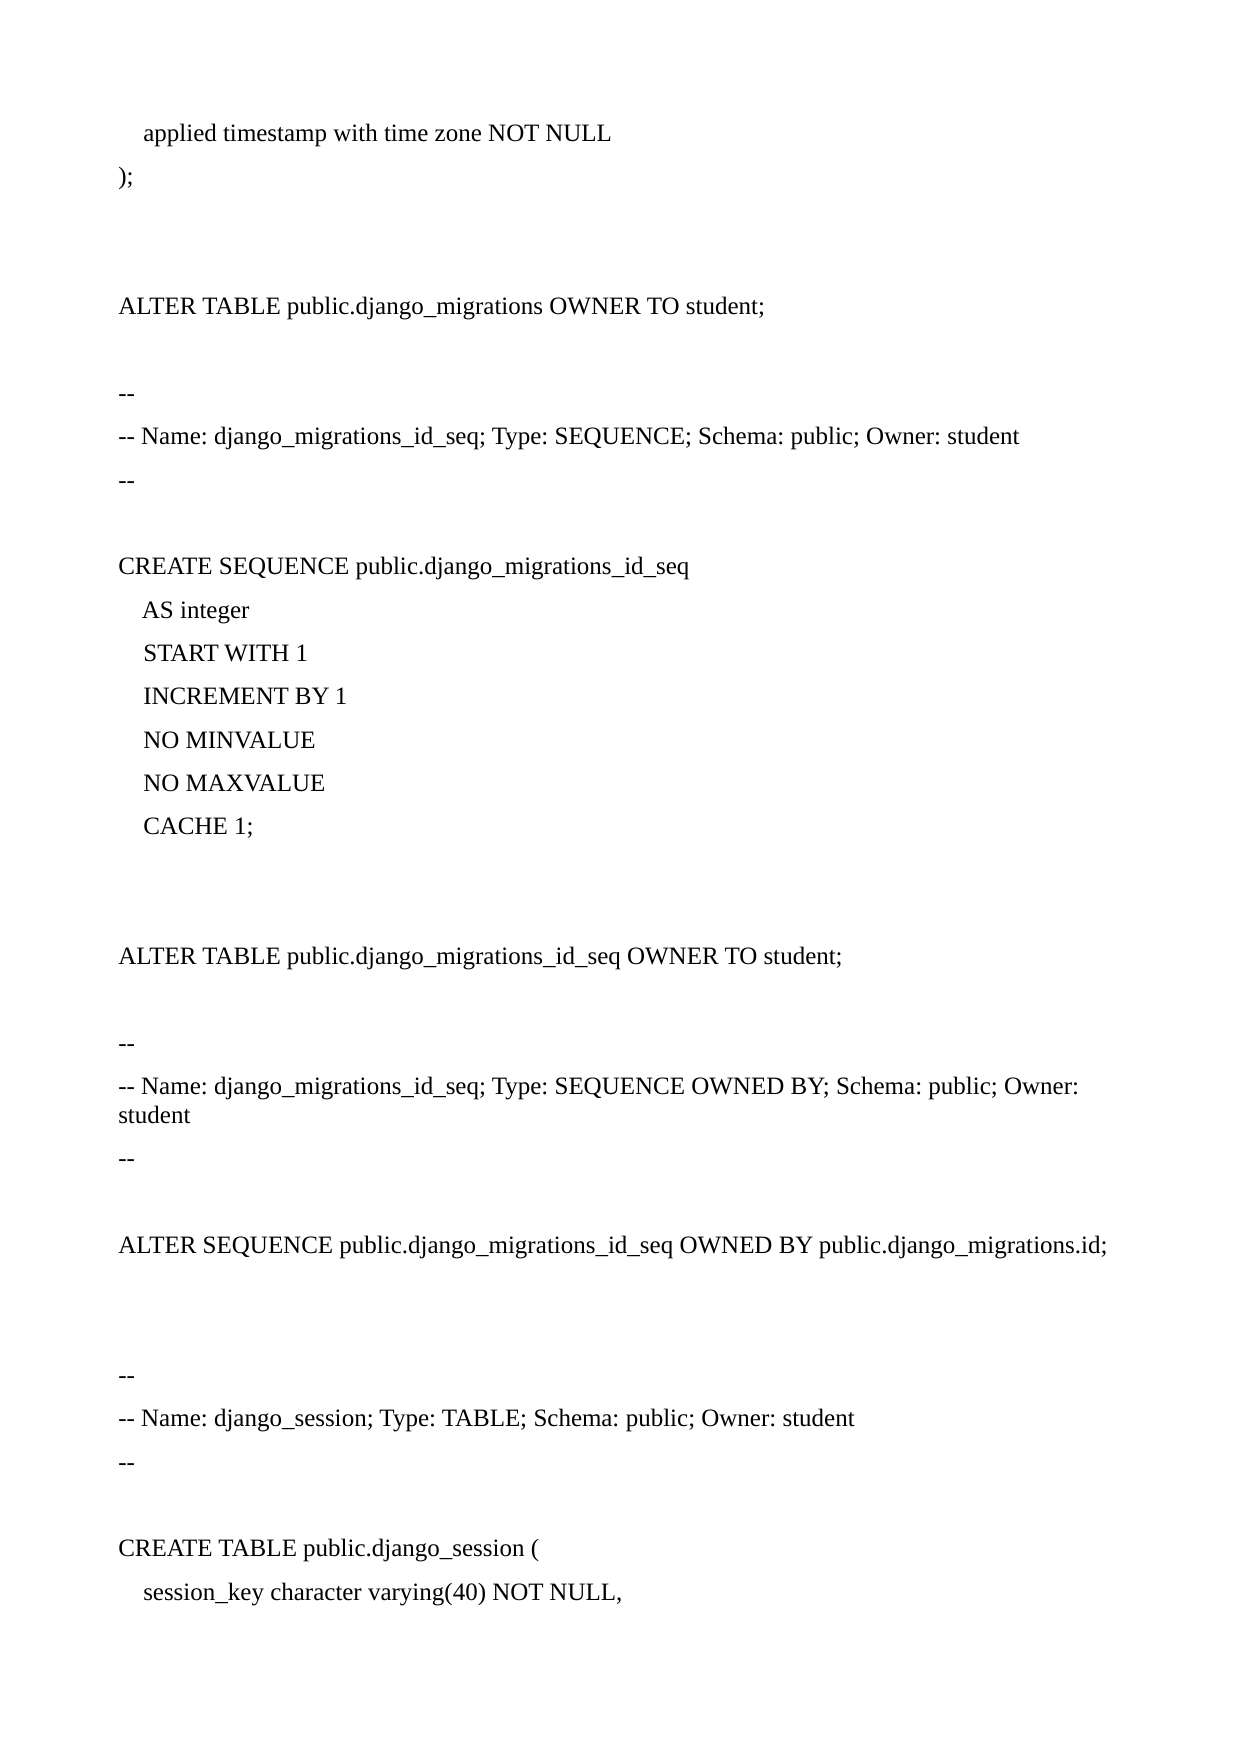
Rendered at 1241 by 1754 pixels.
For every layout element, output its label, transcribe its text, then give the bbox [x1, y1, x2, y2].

text ALTER TABLE public.django_migrations_id_seq OWNER TO student; [118, 941, 1122, 970]
text AS integer [118, 595, 1122, 623]
text CACHE 1; [118, 811, 1122, 840]
text -- [118, 465, 1122, 493]
text NO MAXVALUE [118, 768, 1122, 797]
text -- Name: django_migrations_id_seq; Type: SEQUENCE OWNED BY; Schema: public; Owner: student [118, 1071, 1122, 1129]
text CREATE TABLE public.django_session ( [118, 1533, 1122, 1562]
text applied timestamp with time zone NOT NULL [118, 118, 1122, 147]
text -- [118, 378, 1122, 407]
text -- [118, 1360, 1122, 1389]
text -- [118, 1028, 1122, 1057]
text session_key character varying(40) NOT NULL, [118, 1577, 1122, 1606]
text START WITH 1 [118, 638, 1122, 667]
text -- [118, 1143, 1122, 1172]
text -- Name: django_session; Type: TABLE; Schema: public; Owner: student [118, 1403, 1122, 1432]
text -- [118, 1447, 1122, 1476]
text ); [118, 161, 1122, 190]
text -- Name: django_migrations_id_seq; Type: SEQUENCE; Schema: public; Owner: student [118, 421, 1122, 450]
text ALTER TABLE public.django_migrations OWNER TO student; [118, 291, 1122, 320]
text ALTER SEQUENCE public.django_migrations_id_seq OWNED BY public.django_migrations.id; [118, 1230, 1122, 1259]
text CREATE SEQUENCE public.django_migrations_id_seq [118, 551, 1122, 580]
text INCREMENT BY 1 [118, 681, 1122, 710]
text NO MINVALUE [118, 725, 1122, 753]
